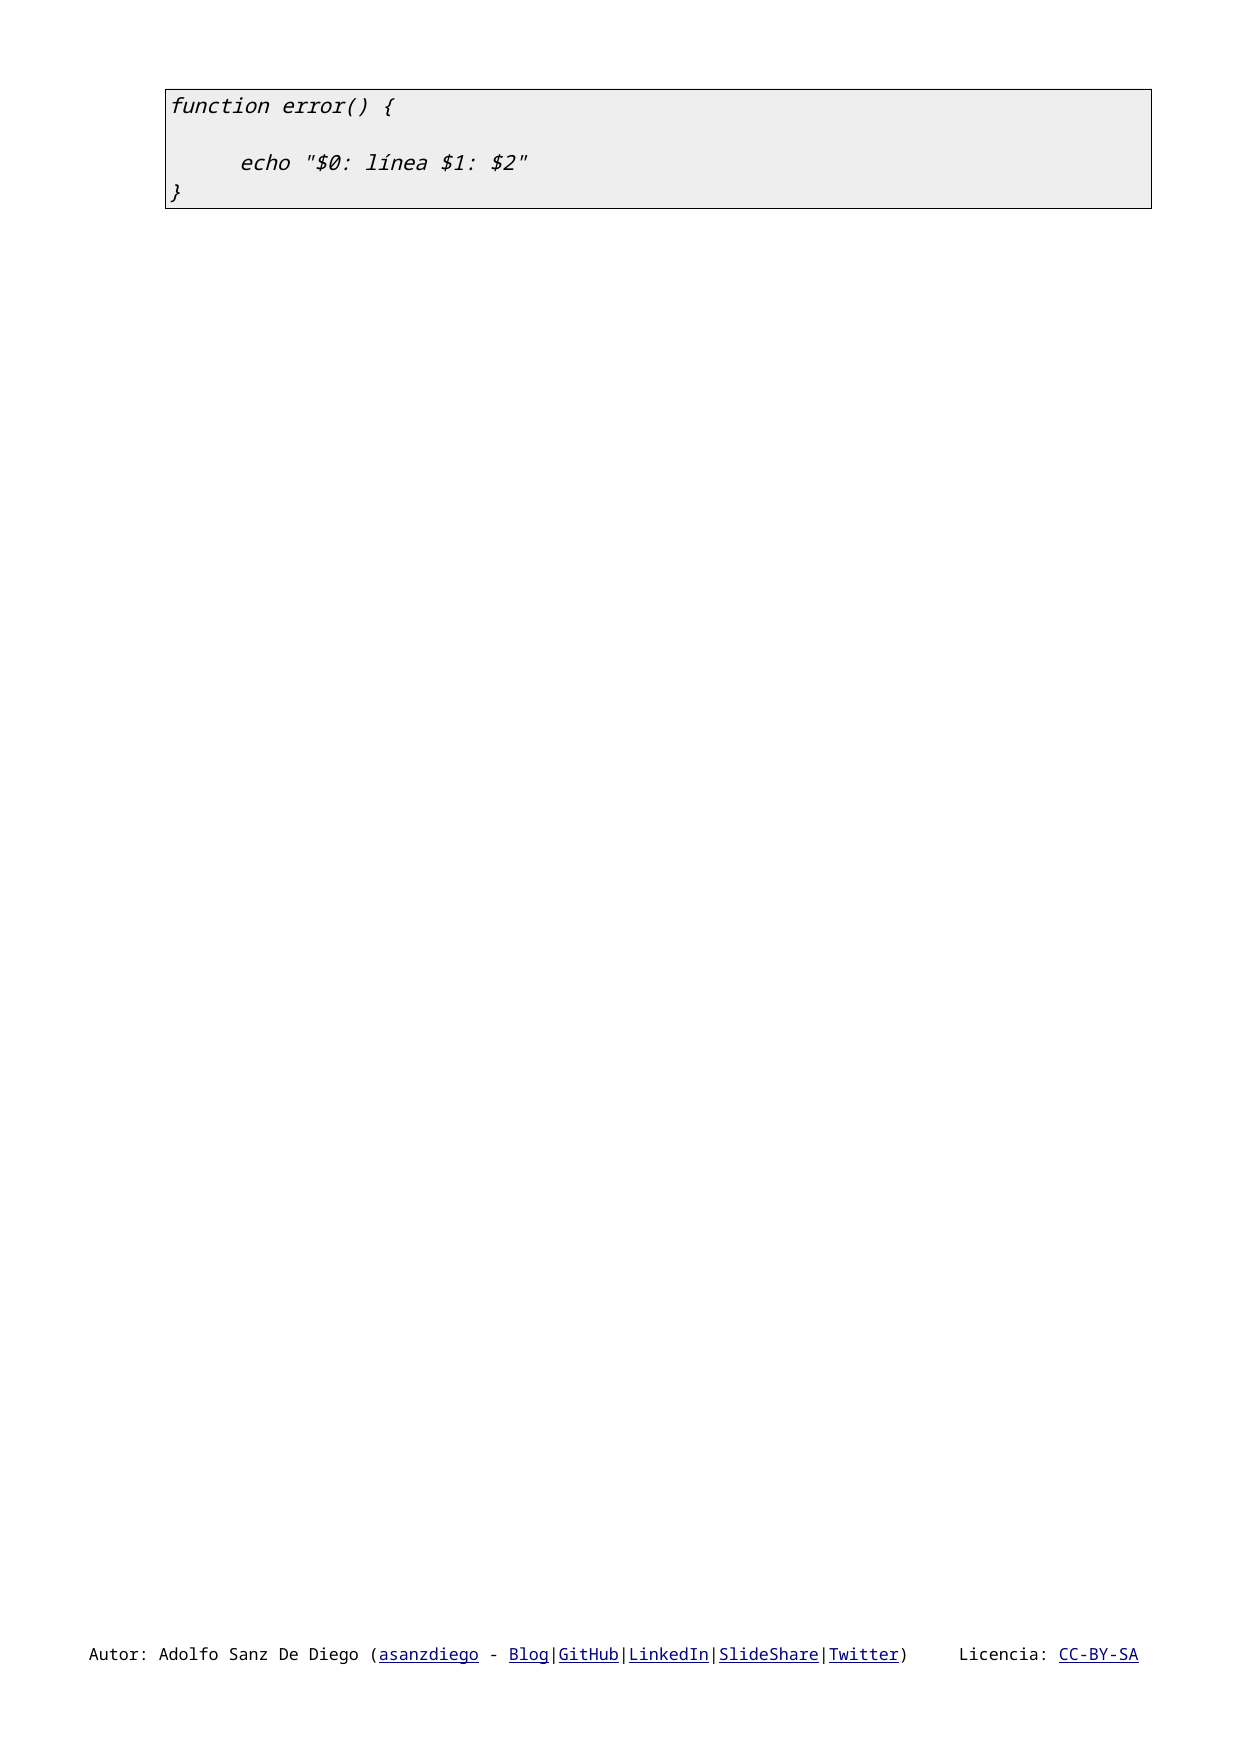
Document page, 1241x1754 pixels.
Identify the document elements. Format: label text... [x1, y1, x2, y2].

text echo "$0: línea $1: $2" [166, 145, 1151, 174]
text function error() { [166, 90, 1151, 117]
text } [166, 174, 1151, 208]
